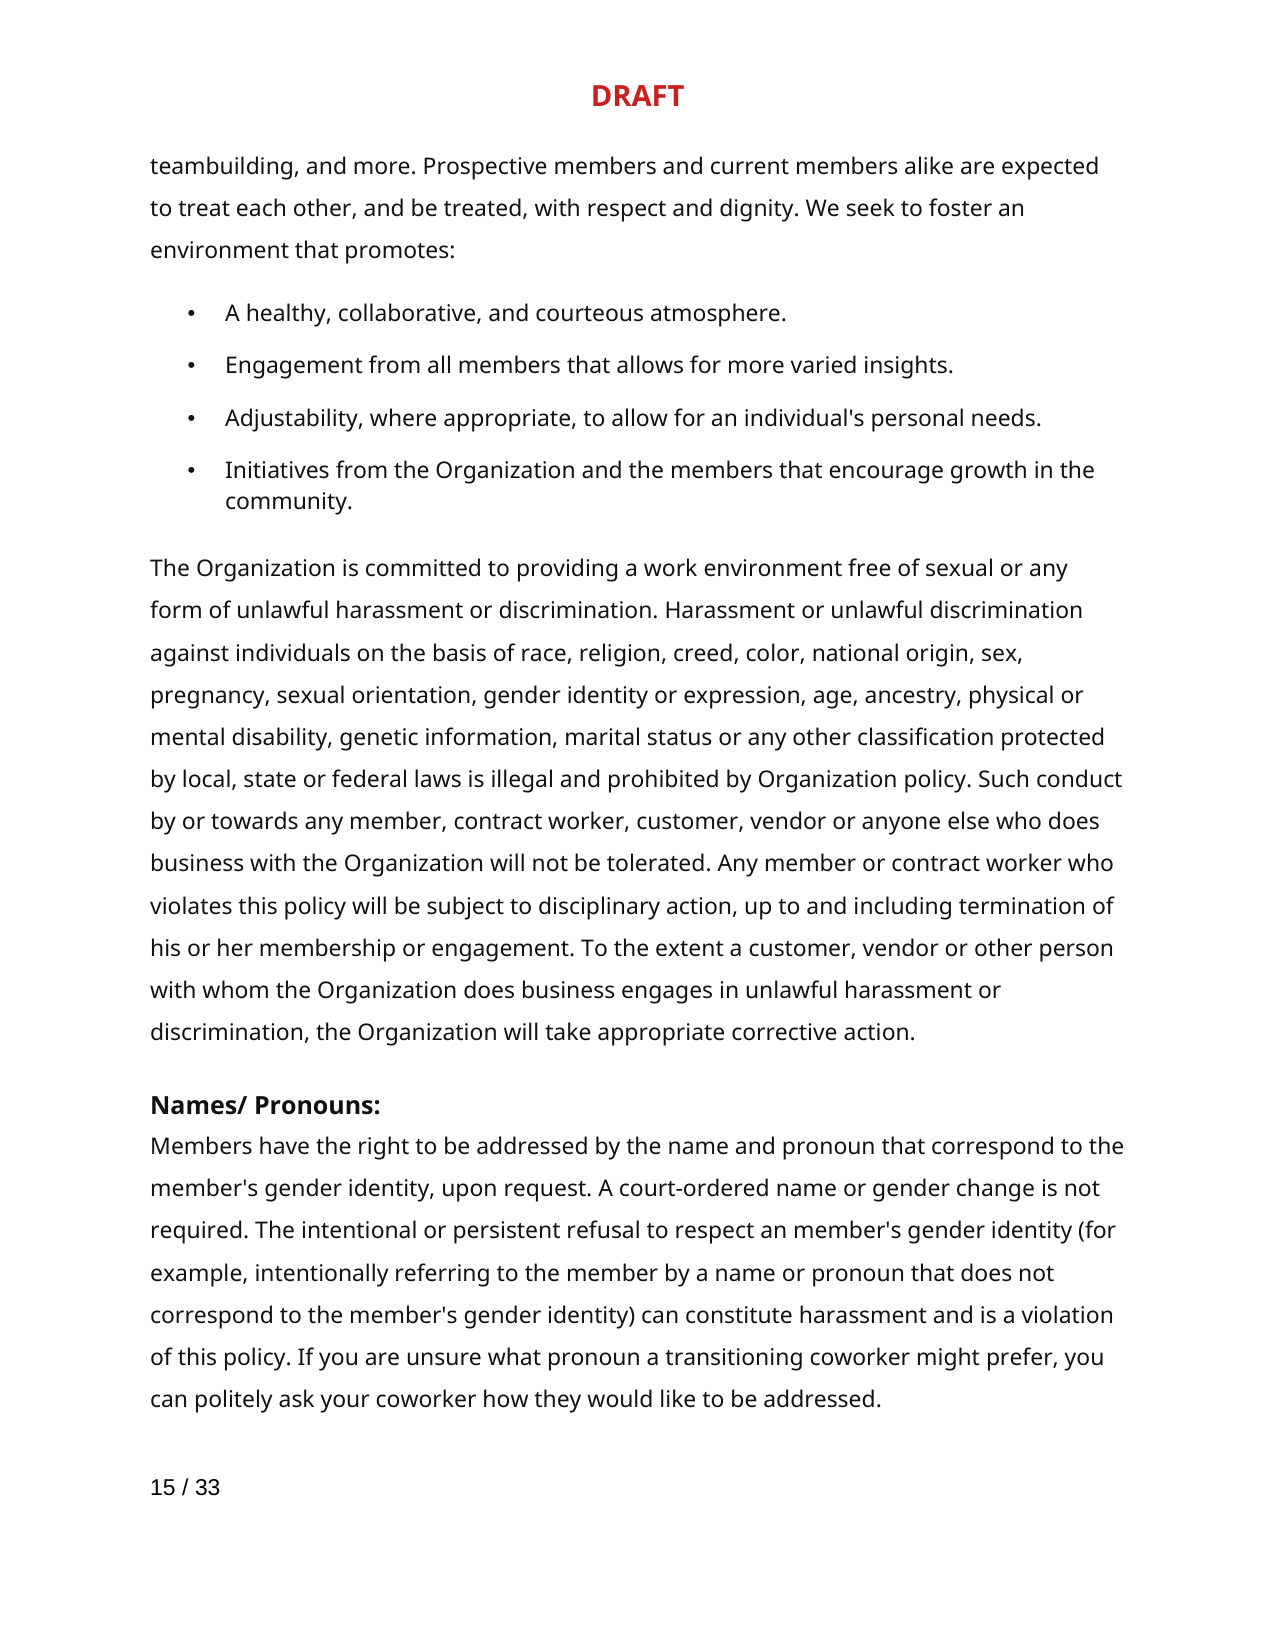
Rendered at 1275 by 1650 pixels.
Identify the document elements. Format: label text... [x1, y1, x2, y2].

list A healthy, collaborative, and courteous atmosphere. [187, 297, 1125, 329]
text The Organization is committed to providing a work environment free of sexual or any form of unlawful harassment or discrimination. Harassment or unlawful discrimination against individuals on the basis of race, religion, creed, color, national origin, sex, pregnancy, sexual orientation, gender identity or expression, age, ancestry, physical or mental disability, genetic information, marital status or any other classification protected by local, state or federal laws is illegal and prohibited by Organization policy. Such conduct by or towards any member, contract worker, customer, vendor or anyone else who does business with the Organization will not be tolerated. Any member or contract worker who violates this policy will be subject to disciplinary action, up to and including termination of his or her membership or engagement. To the extent a customer, vendor or other person with whom the Organization does business engages in unlawful harassment or discrimination, the Organization will take appropriate corrective action. [150, 552, 1125, 1047]
list Engagement from all members that allows for more varied insights. [187, 349, 1125, 381]
list Initiatives from the Organization and the members that encourage growth in the community. [187, 454, 1125, 516]
list Adjustability, where appropriate, to allow for an individual's personal needs. [187, 402, 1125, 433]
text Members have the right to be addressed by the name and pronoun that correspond to the member's gender identity, upon request. A court-ordered name or gender change is not required. The intentional or persistent refusal to respect an member's gender identity (for example, intentionally referring to the member by a name or pronoun that does not correspond to the member's gender identity) can constitute harassment and is a violation of this policy. If you are unsure what pronoun a transitioning coworker might prefer, you can politely ask your coworker how they would like to be addressed. [150, 1130, 1125, 1414]
subtitle Names/ Pronouns: [150, 1087, 1125, 1122]
text teambuilding, and more. Prospective members and current members alike are expected to treat each other, and be treated, with respect and dignity. We seek to foster an environment that promotes: [150, 150, 1125, 266]
